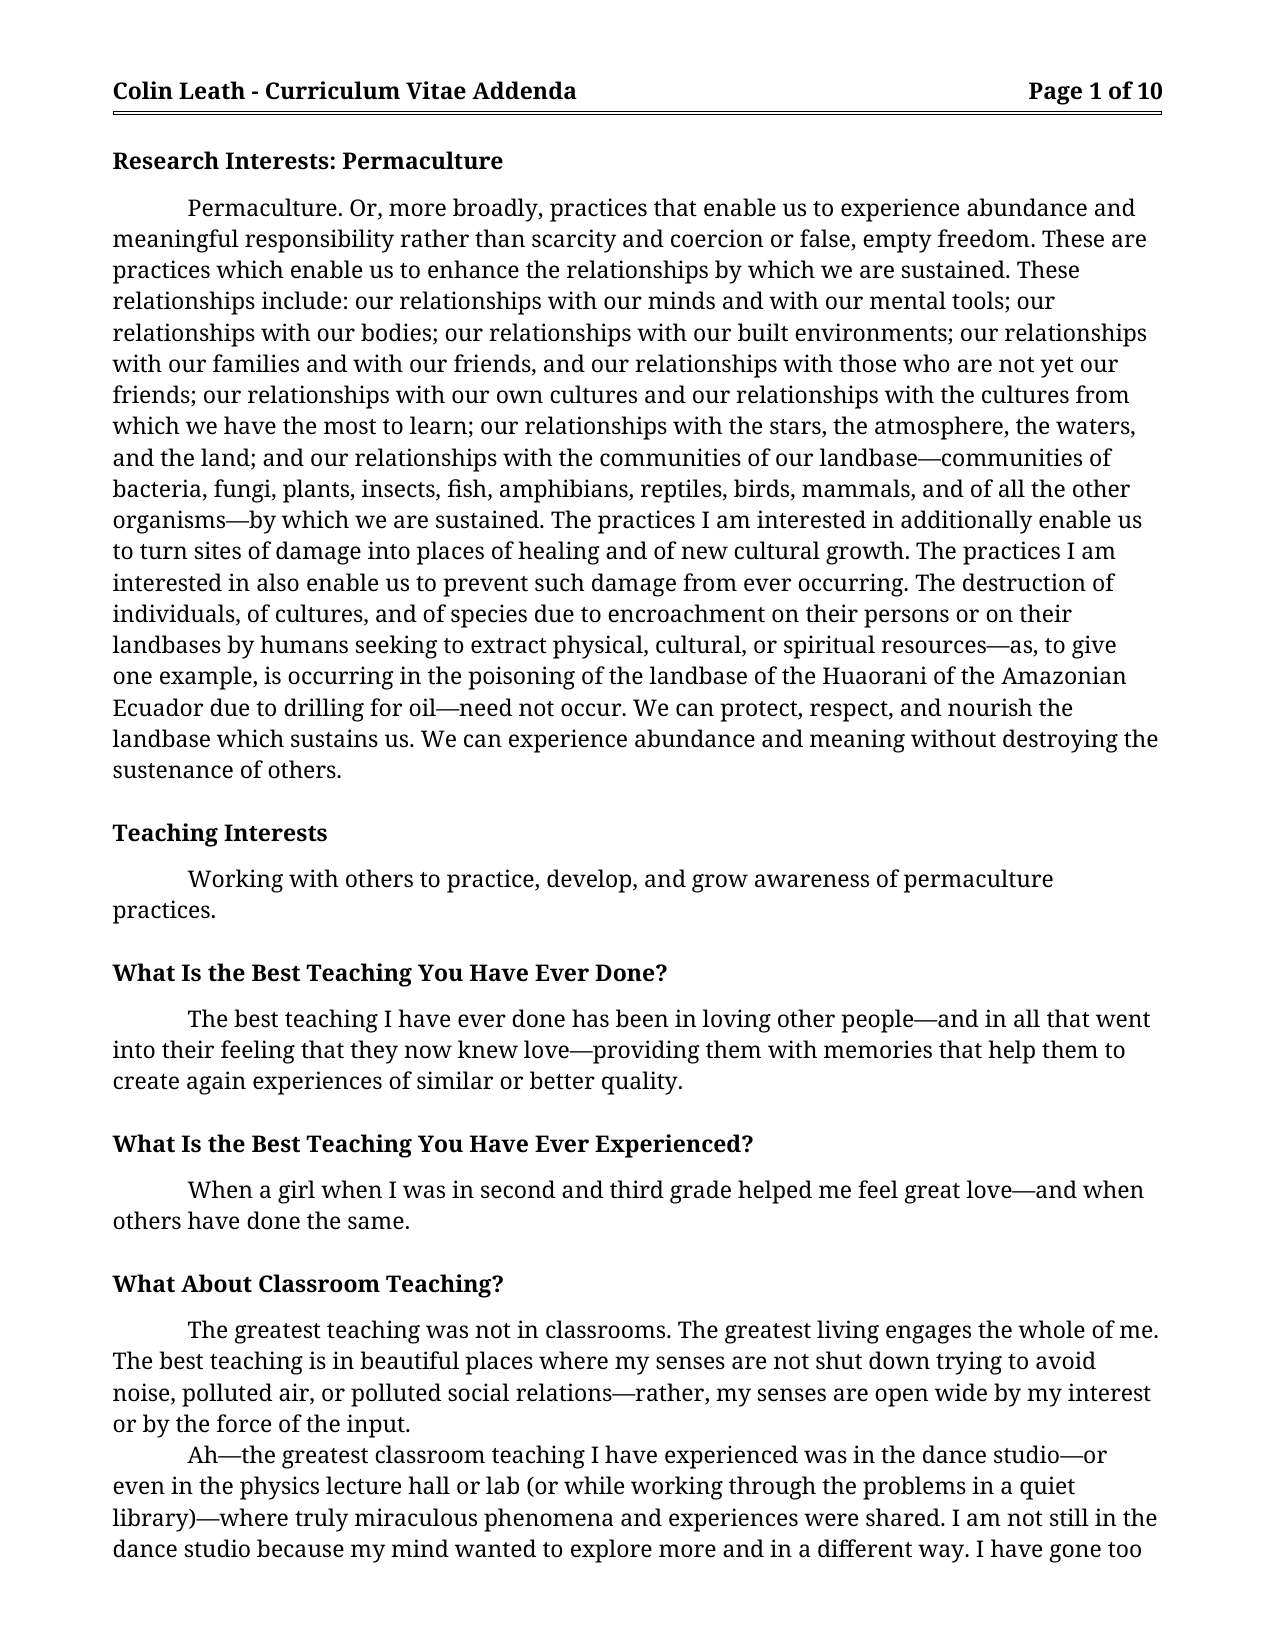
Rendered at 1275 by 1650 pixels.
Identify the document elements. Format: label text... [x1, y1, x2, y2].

text Research Interests: Permaculture [112, 145, 1162, 176]
text Teaching Interests [112, 816, 1162, 848]
text What Is the Best Teaching You Have Ever Experienced? [112, 1128, 1162, 1159]
text The greatest teaching was not in classrooms. The greatest living engages the whole of me. The best teaching is in beautiful places where my senses are not shut down trying to avoid noise, polluted air, or polluted social relations—rather, my senses are open wide by my interest or by the force of the input. [112, 1314, 1162, 1439]
text Ah—the greatest classroom teaching I have experienced was in the dance studio—or even in the physics lecture hall or lab (or while working through the problems in a quiet library)—where truly miraculous phenomena and experiences were shared. I am not still in the dance studio because my mind wanted to explore more and in a different way. I have gone too [112, 1439, 1162, 1564]
text Working with others to practice, develop, and grow awareness of permaculture practices. [112, 863, 1162, 925]
text The best teaching I have ever done has been in loving other people—and in all that went into their feeling that they now knew love—providing them with memories that help them to create again experiences of similar or better quality. [112, 1003, 1162, 1096]
text When a girl when I was in second and third grade helped me feel great love—and when others have done the same. [112, 1174, 1162, 1236]
text Permaculture. Or, more broadly, practices that enable us to experience abundance and meaningful responsibility rather than scarcity and coercion or false, empty freedom. These are practices which enable us to enhance the relationships by which we are sustained. These relationships include: our relationships with our minds and with our mental tools; our relationships with our bodies; our relationships with our built environments; our relationships with our families and with our friends, and our relationships with those who are not yet our friends; our relationships with our own cultures and our relationships with the cultures from which we have the most to learn; our relationships with the stars, the atmosphere, the waters, and the land; and our relationships with the communities of our landbase—communities of bacteria, fungi, plants, insects, fish, amphibians, reptiles, birds, mammals, and of all the other organisms—by which we are sustained. The practices I am interested in additionally enable us to turn sites of damage into places of healing and of new cultural growth. The practices I am interested in also enable us to prevent such damage from ever occurring. The destruction of individuals, of cultures, and of species due to encroachment on their persons or on their landbases by humans seeking to extract physical, cultural, or spiritual resources—as, to give one example, is occurring in the poisoning of the landbase of the Huaorani of the Amazonian Ecuador due to drilling for oil—need not occur. We can protect, respect, and nourish the landbase which sustains us. We can experience abundance and meaning without destroying the sustenance of others. [112, 191, 1162, 785]
text What Is the Best Teaching You Have Ever Done? [112, 956, 1162, 988]
text What About Classroom Teaching? [112, 1268, 1162, 1299]
